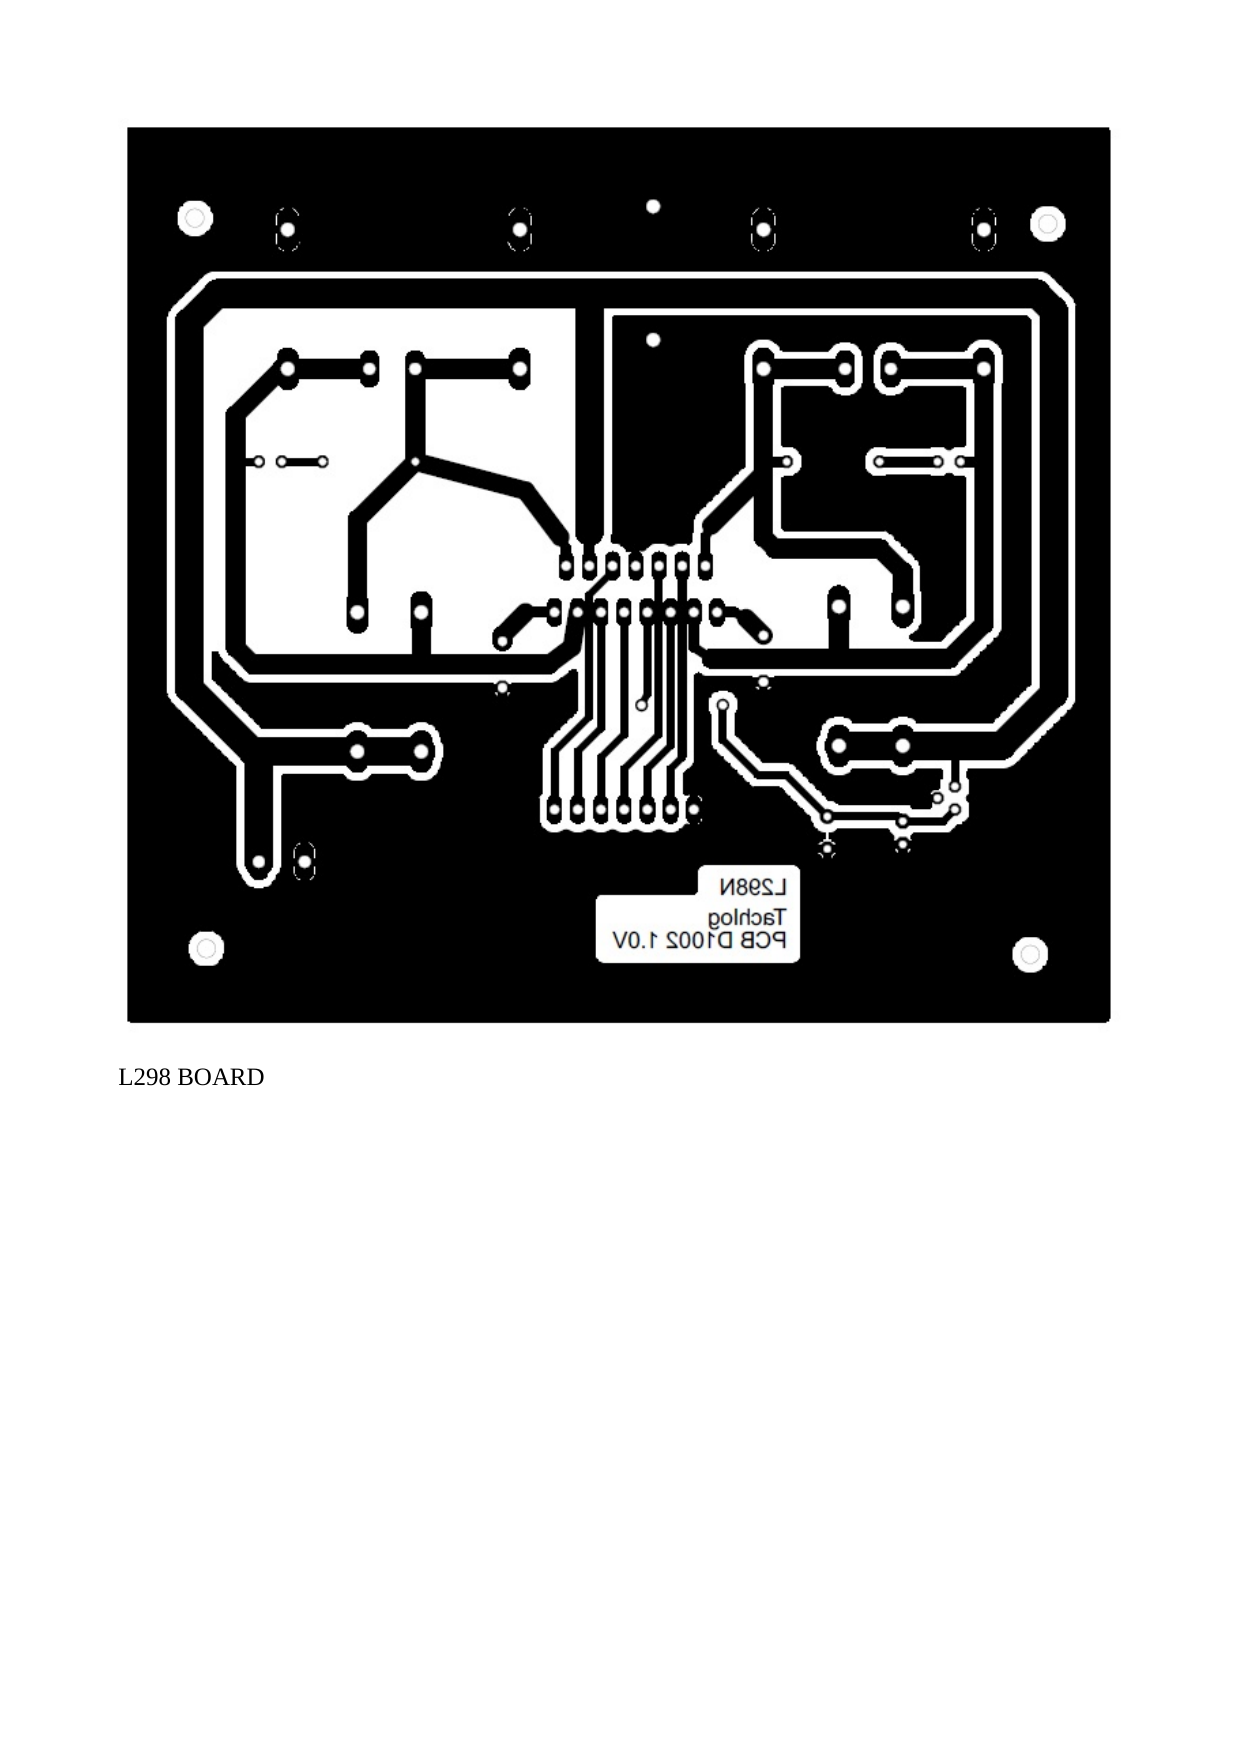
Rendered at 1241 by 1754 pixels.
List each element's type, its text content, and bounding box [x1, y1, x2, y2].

picture [118, 118, 1123, 1034]
text L298 BOARD [118, 1062, 1122, 1091]
